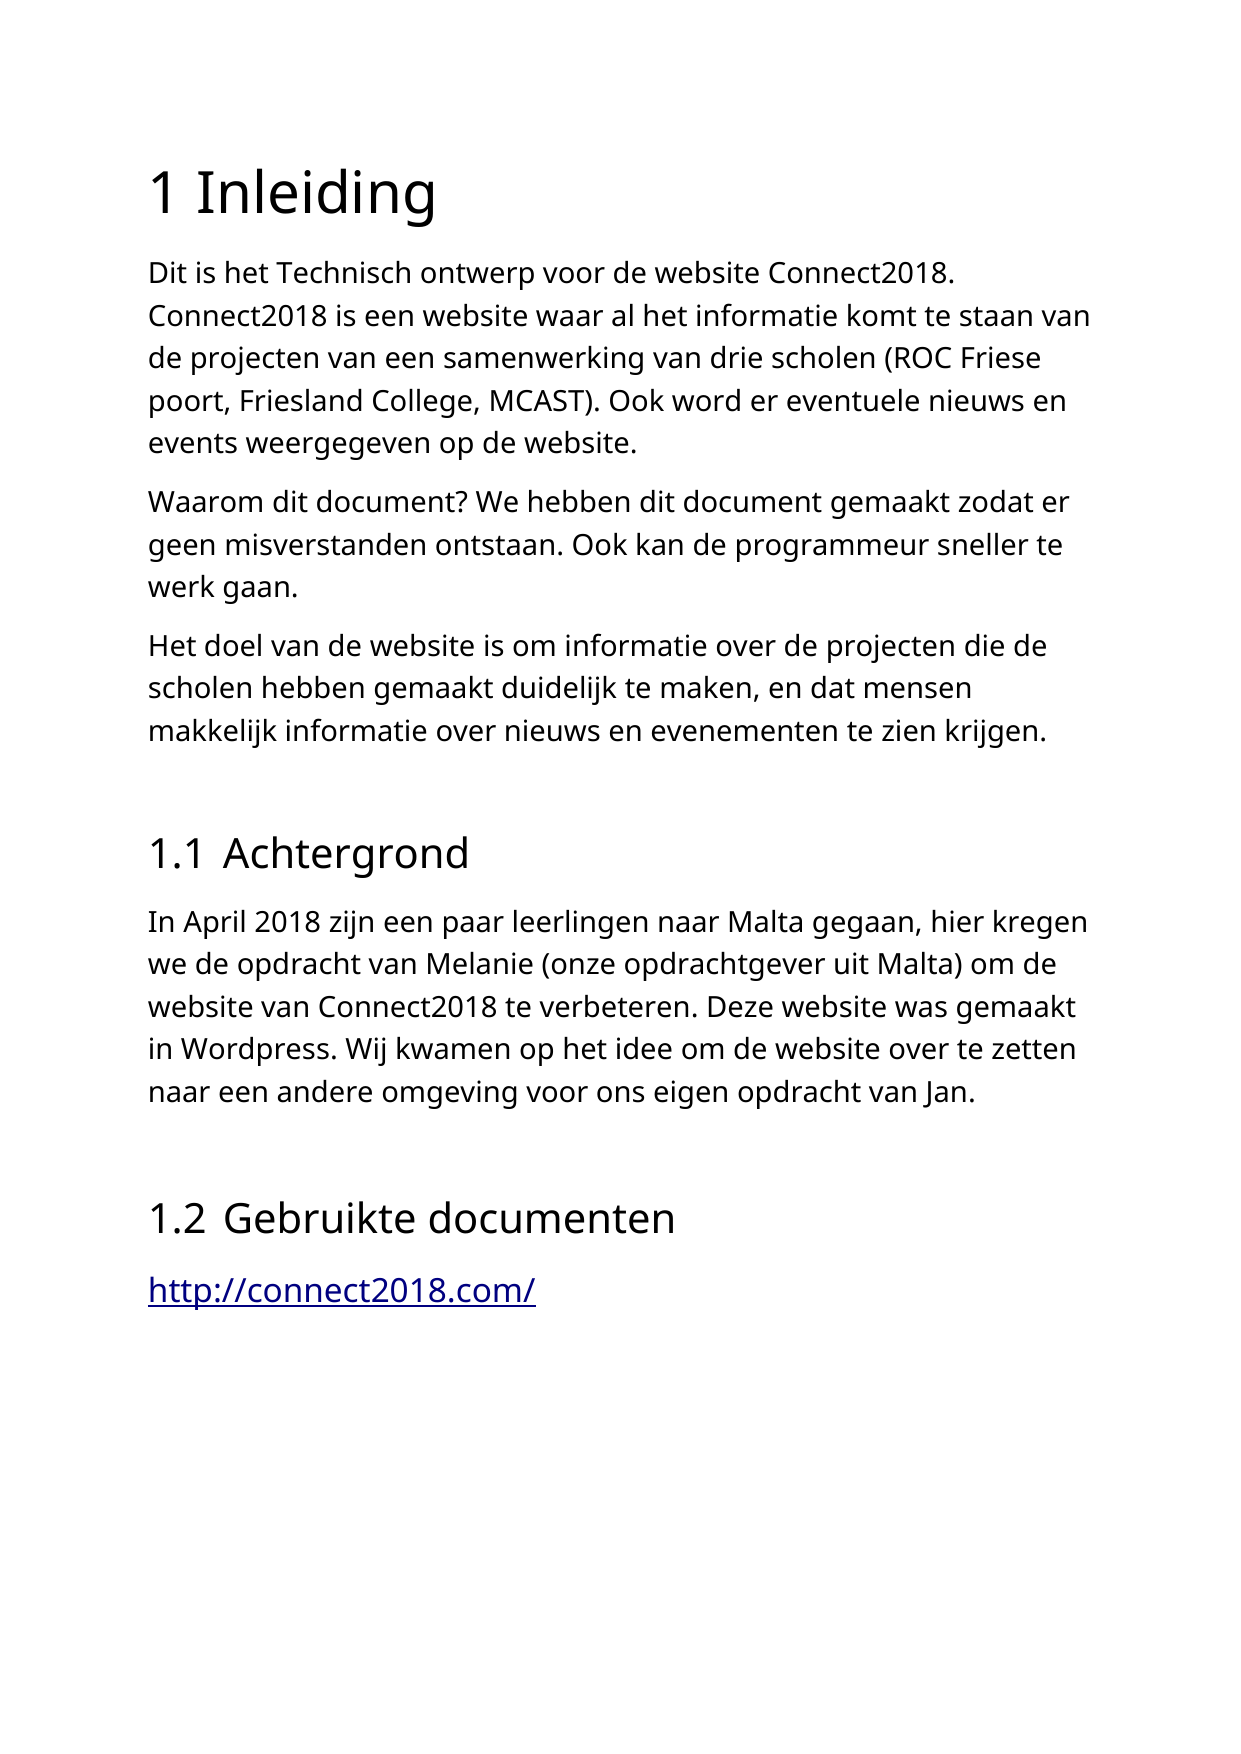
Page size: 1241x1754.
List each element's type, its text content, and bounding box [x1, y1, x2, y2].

text Dit is het Technisch ontwerp voor de website Connect2018. Connect2018 is een website waar al het informatie komt te staan van de projecten van een samenwerking van drie scholen (ROC Friese poort, Friesland College, MCAST). Ook word er eventuele nieuws en events weergegeven op de website. [148, 253, 1093, 462]
text Waarom dit document? We hebben dit document gemaakt zodat er geen misverstanden ontstaan. Ook kan de programmeur sneller te werk gaan. [148, 481, 1093, 606]
list Gebruikte documenten [148, 1189, 1093, 1246]
text Het doel van de website is om informatie over de projecten die de scholen hebben gemaakt duidelijk te maken, en dat mensen makkelijk informatie over nieuws en evenementen te zien krijgen. [148, 625, 1093, 750]
text 1 Inleiding [148, 151, 1093, 231]
list Achtergrond [148, 824, 1093, 881]
text In April 2018 zijn een paar leerlingen naar Malta gegaan, hier kregen we de opdracht van Melanie (onze opdrachtgever uit Malta) om de website van Connect2018 te verbeteren. Deze website was gemaakt in Wordpress. Wij kwamen op het idee om de website over te zetten naar een andere omgeving voor ons eigen opdracht van Jan. [148, 901, 1093, 1111]
text http://connect2018.com/ [148, 1266, 1093, 1312]
